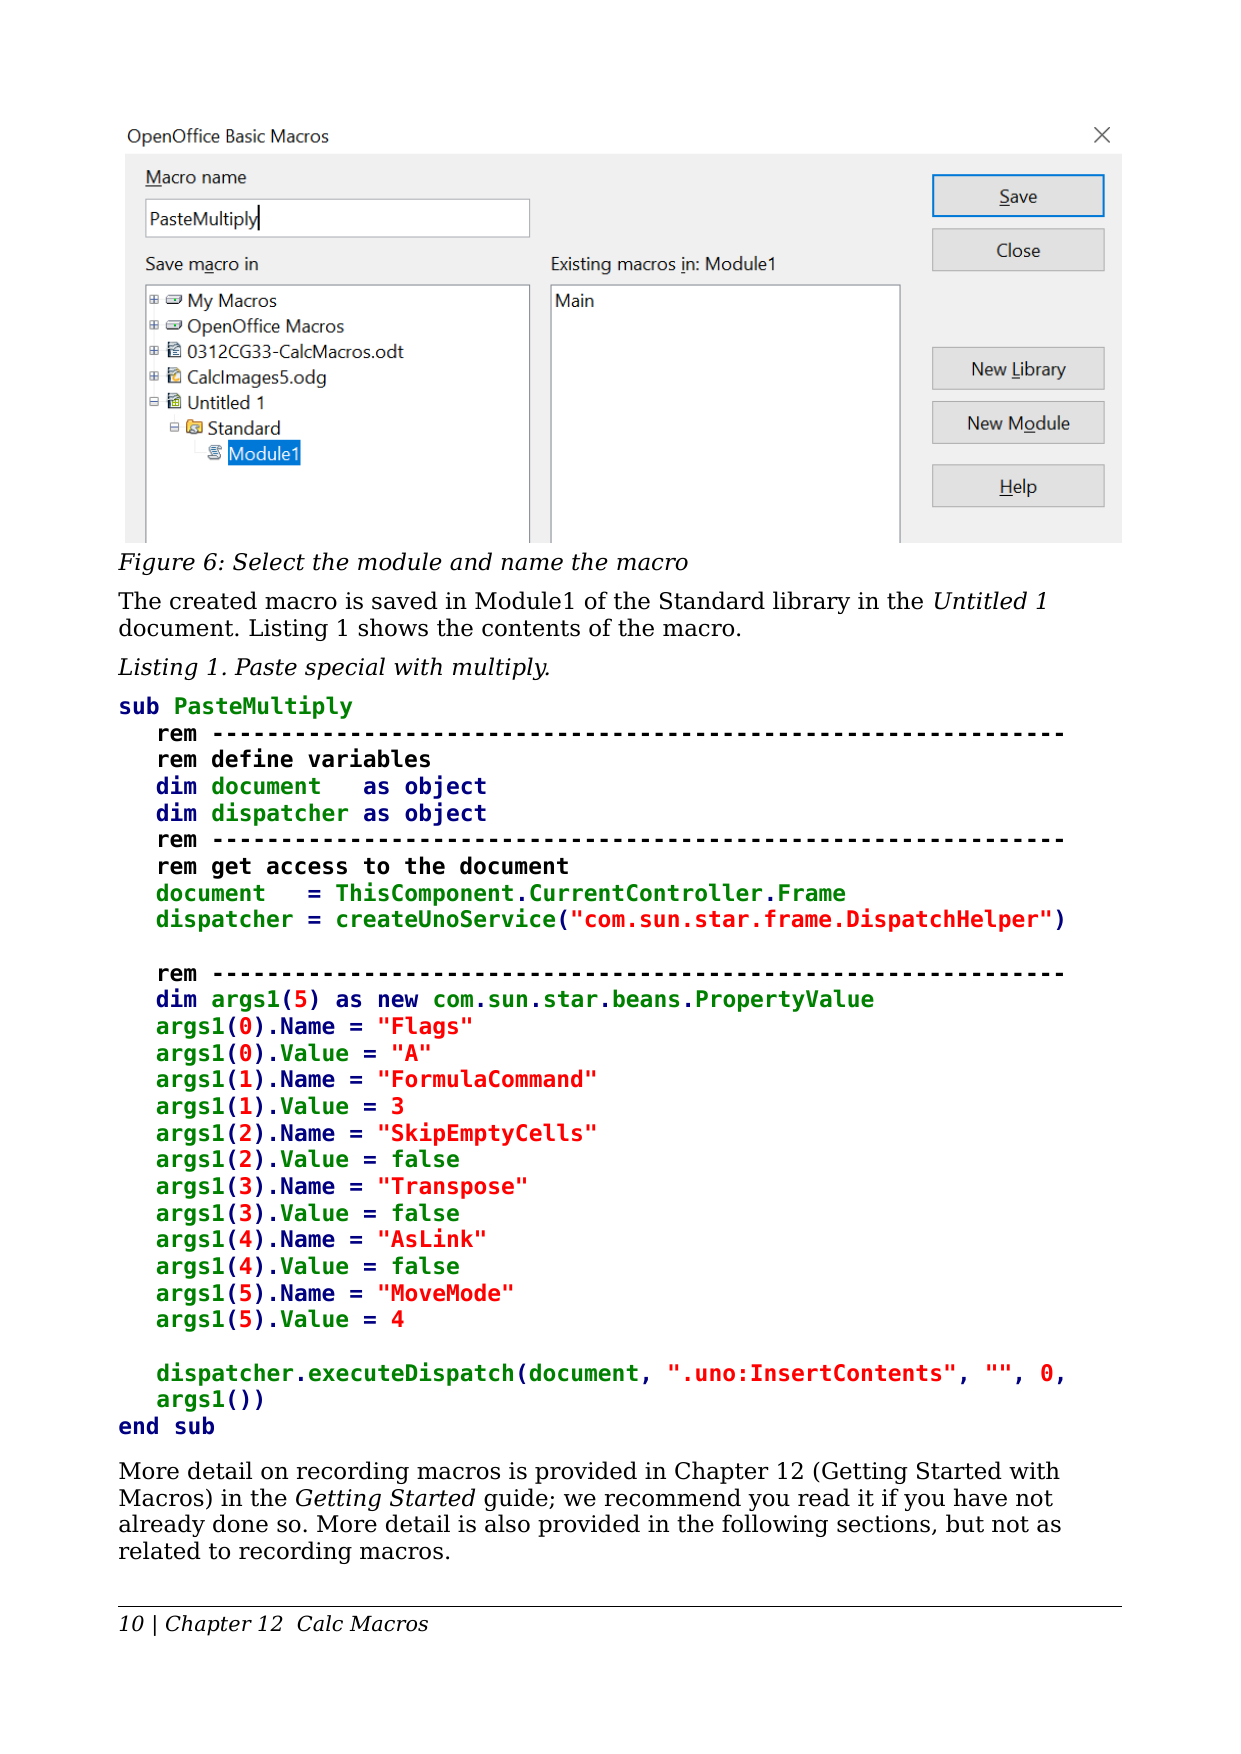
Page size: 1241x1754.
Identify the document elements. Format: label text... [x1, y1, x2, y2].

text sub PasteMultiply [118, 693, 1122, 720]
text dispatcher = createUnoService("com.sun.star.frame.DispatchHelper") [156, 907, 1092, 933]
text args1(1).Value = 3 [156, 1093, 1092, 1120]
text args1(2).Value = false [156, 1147, 1092, 1173]
text rem -------------------------------------------------------------- [156, 960, 1092, 987]
text args1(2).Name = "SkipEmptyCells" [156, 1120, 1092, 1147]
text args1(5).Name = "MoveMode" [156, 1280, 1092, 1307]
text More detail on recording macros is provided in Chapter 12 (Getting Started with Macros) in the Getting Started guide; we recommend you read it if you have not already done so. More detail is also provided in the following sections, but not as related to recording macros. [118, 1458, 1122, 1565]
text args1(4).Name = "AsLink" [156, 1227, 1092, 1253]
text end sub [118, 1413, 1092, 1440]
text args1(1).Name = "FormulaCommand" [156, 1067, 1092, 1093]
text rem get access to the document [156, 853, 1092, 880]
text rem define variables [156, 747, 1092, 773]
list Listing 1. Paste special with multiply. [118, 654, 1122, 681]
text dim document as object [156, 773, 1092, 800]
text dim args1(5) as new com.sun.star.beans.PropertyValue [156, 987, 1092, 1013]
text Figure 6: Select the module and name the macro [118, 549, 1122, 576]
text args1(3).Value = false [156, 1200, 1092, 1227]
text rem -------------------------------------------------------------- [156, 827, 1092, 853]
text args1(3).Name = "Transpose" [156, 1173, 1092, 1200]
text document = ThisComponent.CurrentController.Frame [156, 880, 1092, 907]
text The created macro is saved in Module1 of the Standard library in the Untitled 1 document. Listing 1 shows the contents of the macro. [118, 588, 1122, 642]
text dispatcher.executeDispatch(document, ".uno:InsertContents", "", 0, args1()) [156, 1360, 1134, 1413]
text rem -------------------------------------------------------------- [156, 720, 1092, 747]
text args1(4).Value = false [156, 1253, 1092, 1280]
text args1(0).Name = "Flags" [156, 1013, 1092, 1040]
picture [125, 118, 1122, 543]
text dim dispatcher as object [156, 800, 1092, 827]
text args1(0).Value = "A" [156, 1040, 1092, 1067]
text args1(5).Value = 4 [156, 1307, 1092, 1333]
